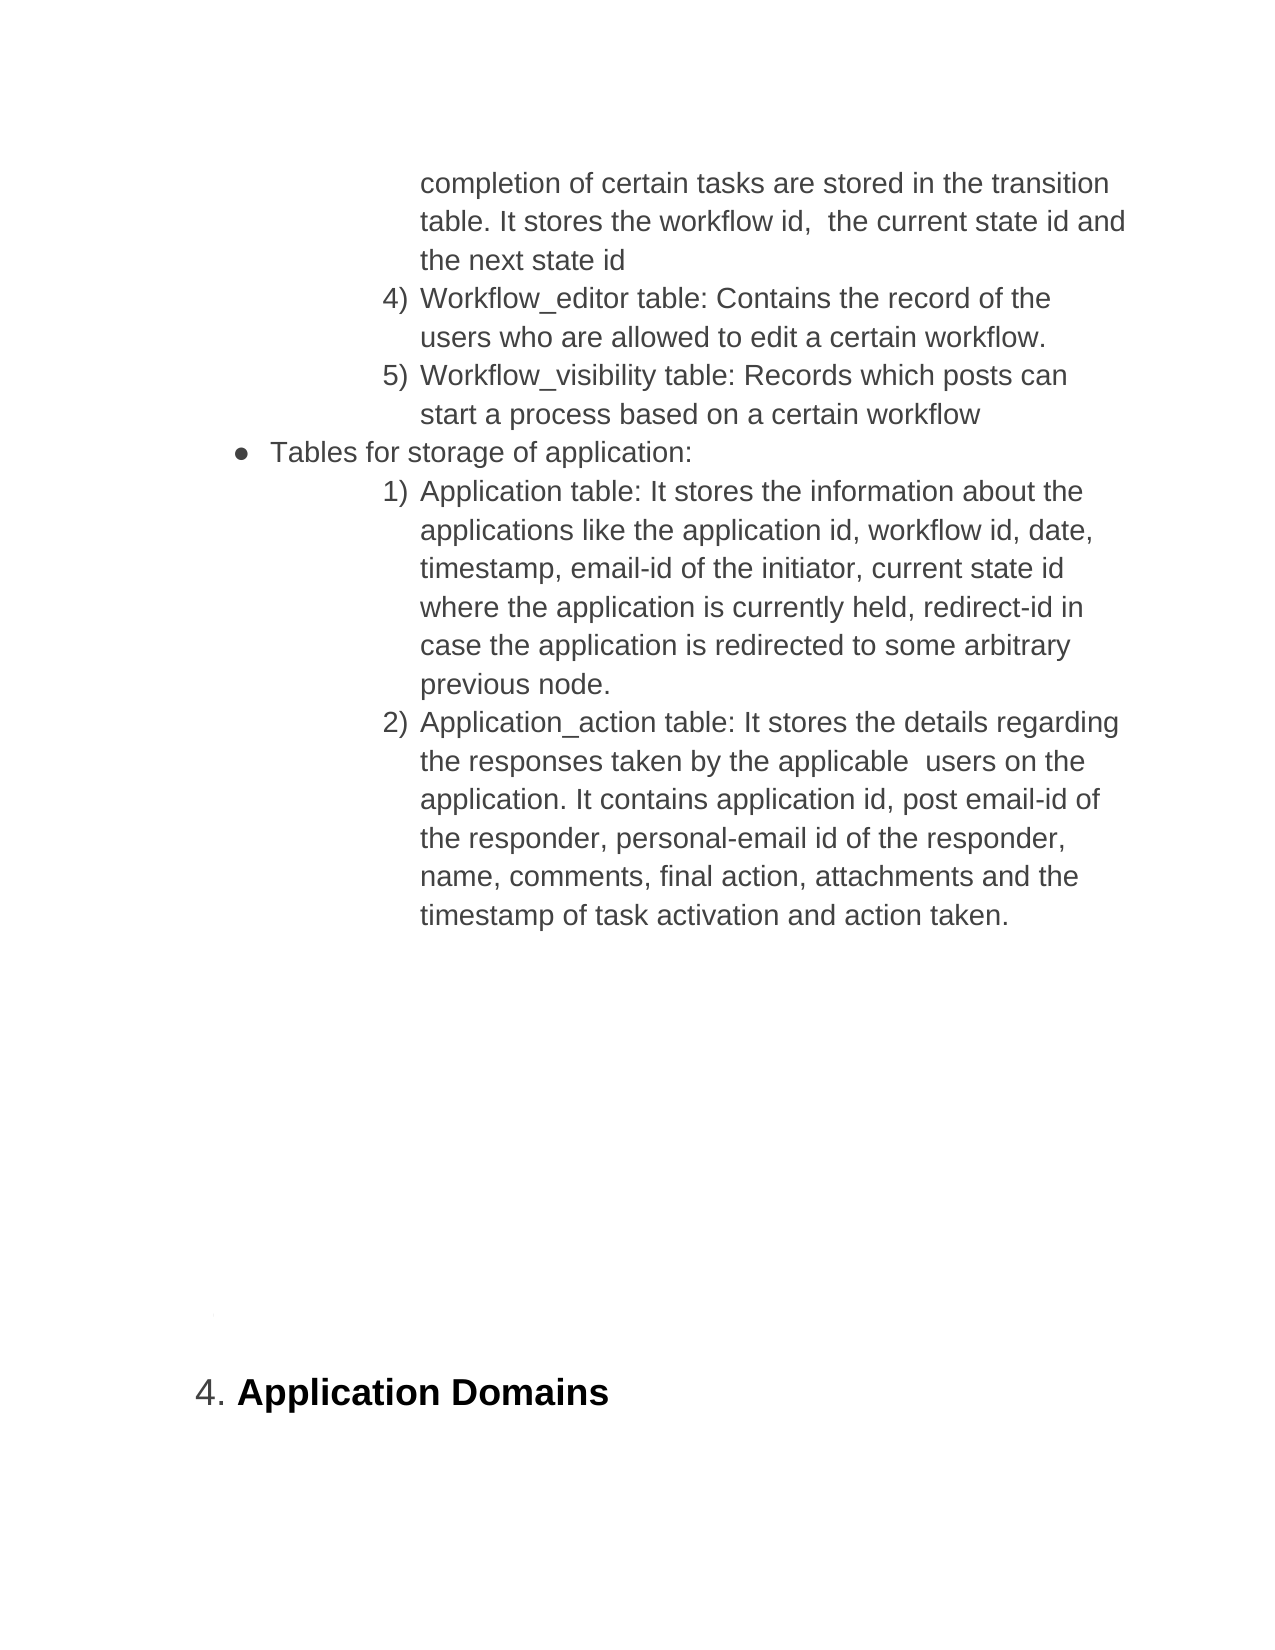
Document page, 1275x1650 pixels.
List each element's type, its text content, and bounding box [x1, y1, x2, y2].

text 4. Application Domains [195, 1370, 1131, 1413]
list Workflow_visibility table: Records which posts can start a process based on a certain workflow [382, 358, 1131, 430]
list completion of certain tasks are stored in the transition table. It stores the workflow id, the current state id and the next state id [382, 166, 1131, 276]
list Workflow_editor table: Contains the record of the users who are allowed to edit a certain workflow. [382, 281, 1131, 353]
list Tables for storage of application: [232, 435, 1131, 469]
list Application_action table: It stores the details regarding the responses taken by the applicable users on the application. It contains application id, post email-id of the responder, personal-email id of the responder, name, comments, final action, attachments and the timestamp of task activation and action taken. [382, 705, 1131, 931]
list Application table: It stores the information about the applications like the application id, workflow id, date, timestamp, email-id of the initiator, current state id where the application is currently held, redirect-id in case the application is redirected to some arbitrary previous node. [382, 474, 1131, 700]
